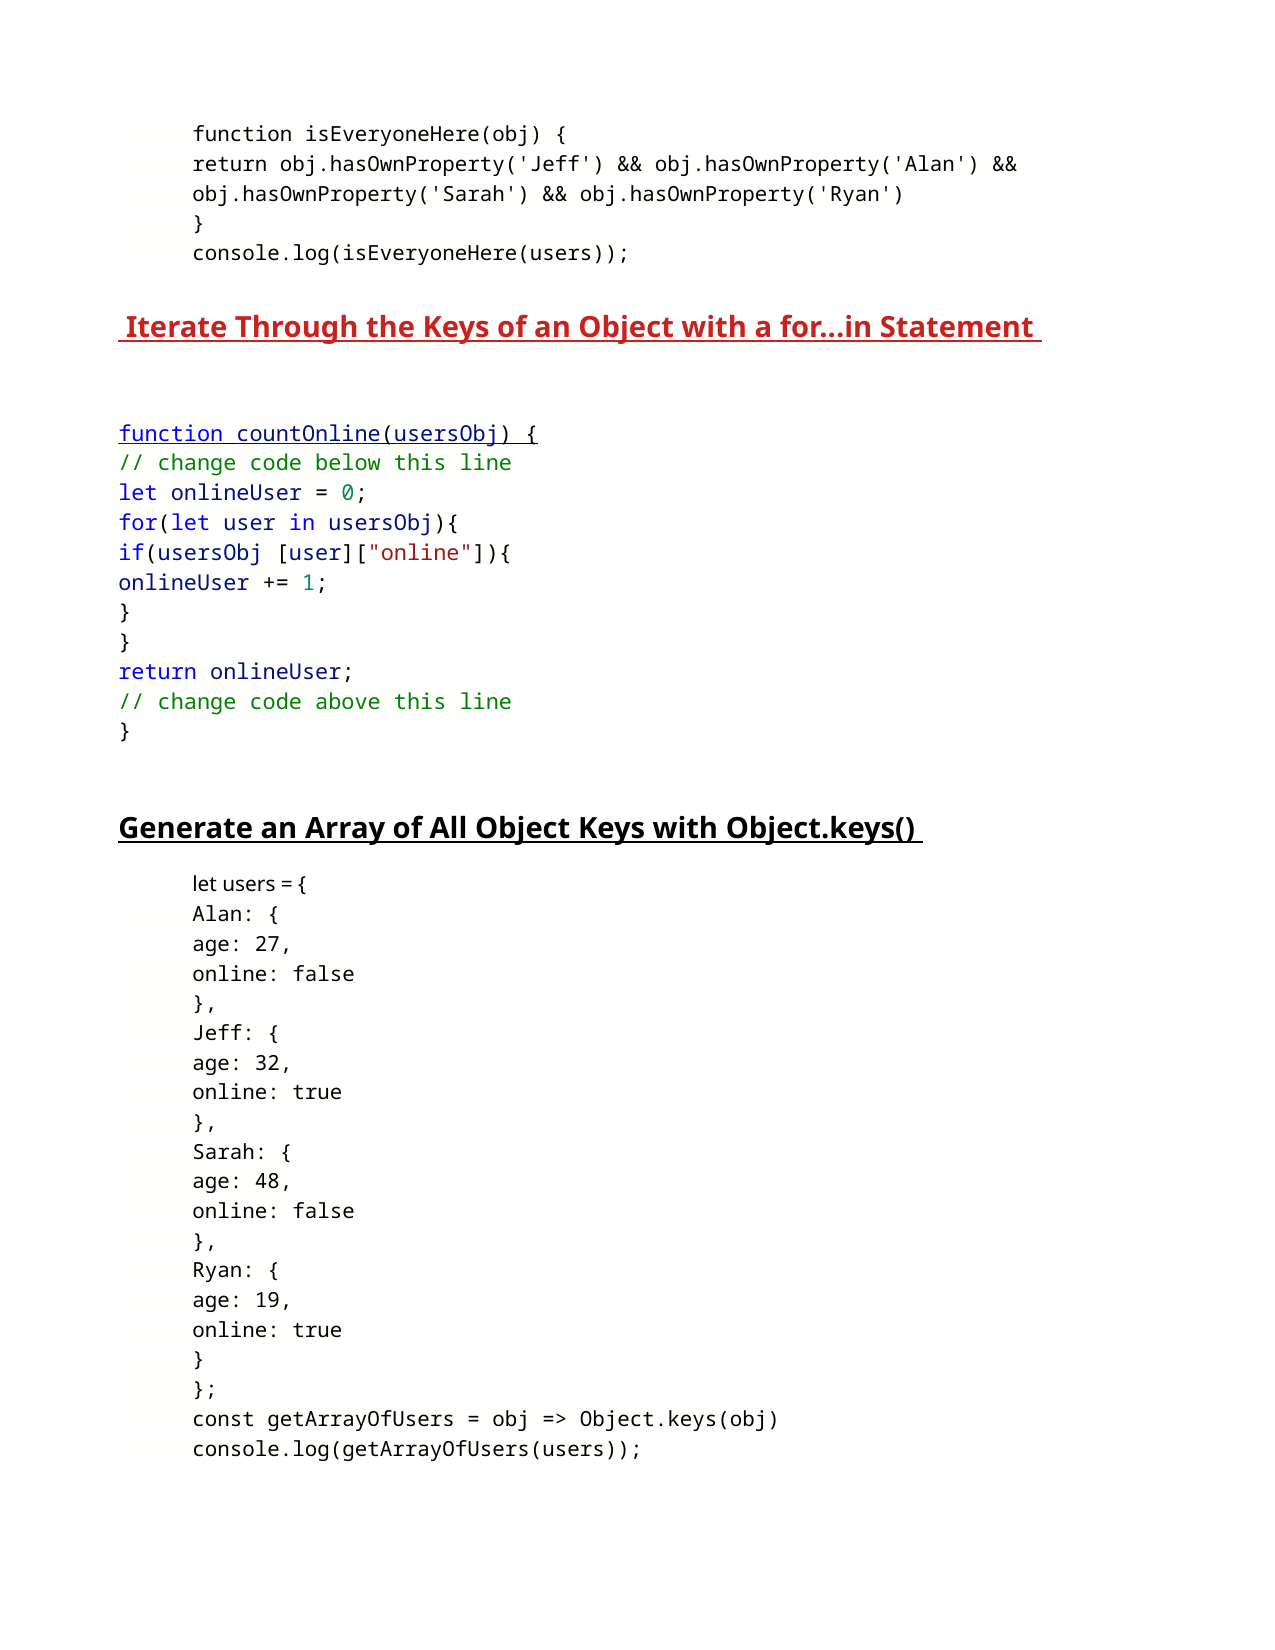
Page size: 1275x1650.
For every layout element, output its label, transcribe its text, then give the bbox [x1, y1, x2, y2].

text // change code below this line [118, 447, 1157, 477]
text Iterate Through the Keys of an Object with a for...in Statement [118, 306, 1157, 346]
text } [118, 596, 1157, 626]
text return onlineUser; [118, 656, 1157, 686]
text console.log(isEveryoneHere(users)); [118, 237, 1157, 267]
text }, [118, 987, 1157, 1017]
text age: 48, [118, 1165, 1157, 1195]
text Generate an Array of All Object Keys with Object.keys() [118, 807, 1157, 847]
text }, [118, 1106, 1157, 1136]
text onlineUser += 1; [118, 566, 1157, 596]
text online: false [118, 957, 1157, 987]
text age: 32, [118, 1046, 1157, 1076]
text age: 27, [118, 928, 1157, 957]
text age: 19, [118, 1284, 1157, 1314]
text } [118, 626, 1157, 656]
text function isEveryoneHere(obj) { [118, 118, 1157, 148]
text let users = { [118, 869, 1157, 898]
text online: true [118, 1076, 1157, 1106]
text const getArrayOfUsers = obj => Object.keys(obj) [118, 1403, 1157, 1432]
text Jeff: { [118, 1017, 1157, 1046]
text for(let user in usersObj){ [118, 507, 1157, 537]
text function countOnline(usersObj) { [118, 417, 1157, 447]
text }, [118, 1224, 1157, 1254]
text } [118, 207, 1157, 237]
text let onlineUser = 0; [118, 477, 1157, 507]
text if(usersObj [user]["online"]){ [118, 537, 1157, 566]
text online: false [118, 1195, 1157, 1224]
text Alan: { [118, 898, 1157, 928]
text } [118, 1343, 1157, 1373]
text // change code above this line [118, 686, 1157, 715]
text }; [118, 1373, 1157, 1403]
text } [118, 715, 1157, 745]
text return obj.hasOwnProperty('Jeff') && obj.hasOwnProperty('Alan') && obj.hasOwnProperty('Sarah') && obj.hasOwnProperty('Ryan') [118, 148, 1157, 207]
text Ryan: { [118, 1254, 1157, 1284]
text Sarah: { [118, 1136, 1157, 1165]
text online: true [118, 1314, 1157, 1343]
text console.log(getArrayOfUsers(users)); [118, 1432, 1157, 1462]
